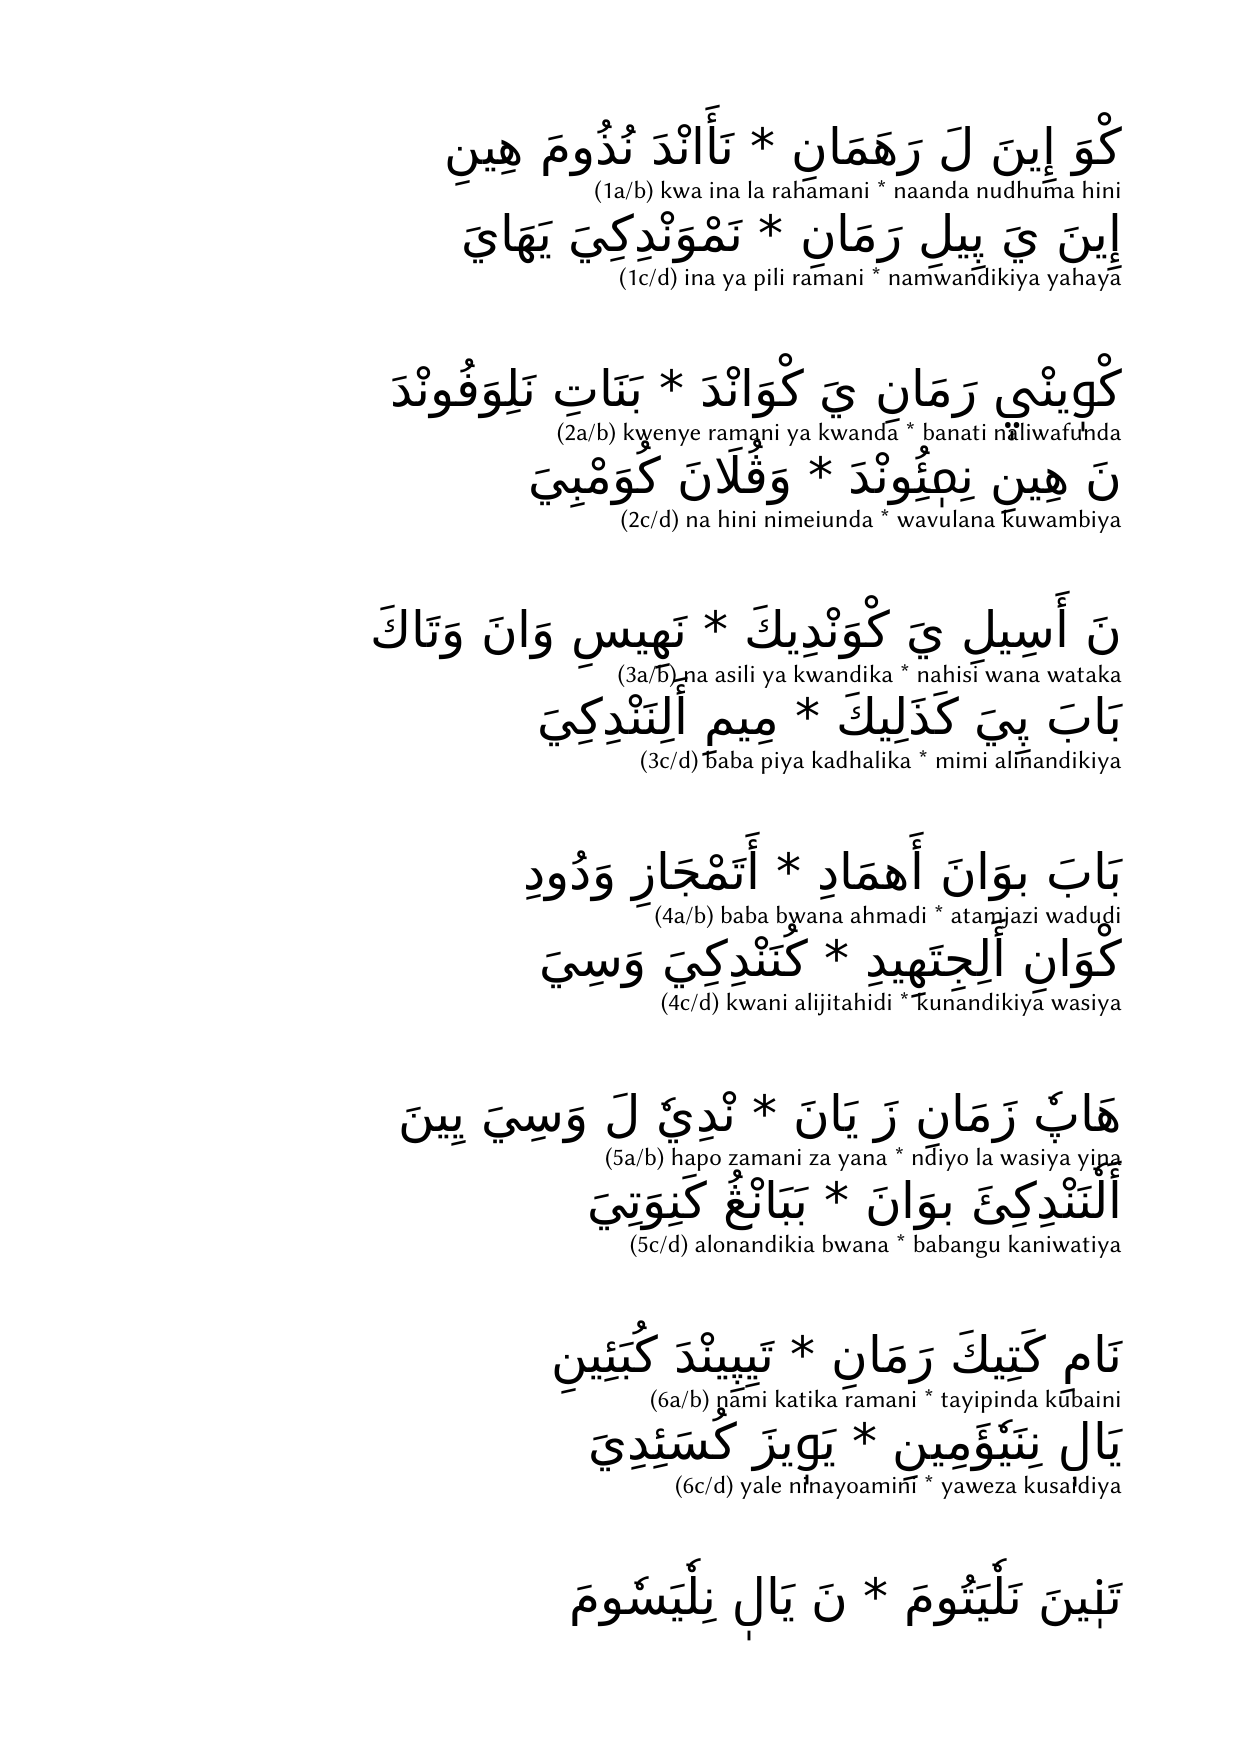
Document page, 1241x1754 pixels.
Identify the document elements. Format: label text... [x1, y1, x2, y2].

text أَلٗنَنْدِكِئَ بوَانَ * بَبَانْڠُ كَنِوَتِيَ [118, 1172, 1122, 1230]
text يَالٖ نِنَيٗؤَمِينِ * يَوٖيزَ كُسَئِدِيَ [118, 1413, 1122, 1471]
text (2a/b) kwenye ramani ya kwanda * banati naliwafunda [118, 418, 1122, 447]
text نَ هِينِ نِمٖئُِونْدَ * وَڤُلَانَ كُوَمْبِيَ [118, 447, 1122, 505]
text (4a/b) baba bwana ahmadi * atamjazi wadudi [118, 901, 1122, 930]
text تَنٖينَ نَلٗيَتُومَ * نَ يَالٖ نِلٗيَسٗومَ [118, 1568, 1122, 1626]
text نَ أَسِيلِ يَ كْوَنْدِيكَ * نَهِيسِ وَانَ وَتَاكَ [118, 601, 1122, 660]
text (5a/b) hapo zamani za yana * ndiyo la wasiya yina [118, 1143, 1122, 1172]
text (4c/d) kwani alijitahidi * kunandikiya wasiya [118, 988, 1122, 1017]
text (2c/d) na hini nimeiunda * wavulana kuwambiya [118, 505, 1122, 533]
text (1a/b) kwa ina la rahamani * naanda nudhuma hini [118, 176, 1122, 205]
text (3a/b) na asili ya kwandika * nahisi wana wataka [118, 660, 1122, 688]
text إِينَ يَ پِيلِ رَمَانِ * نَمْوَنْدِكِيَ يَهَايَ [118, 205, 1122, 263]
text (3c/d) baba piya kadhalika * mimi alinandikiya [118, 746, 1122, 775]
text (6c/d) yale ninayoamini * yaweza kusaidiya [118, 1471, 1122, 1500]
text (6a/b) nami katika ramani * tayipinda kubaini [118, 1385, 1122, 1413]
text (1c/d) ina ya pili ramani * namwandikiya yahaya [118, 263, 1122, 292]
text بَابَ پِيَ كَذَلِيكَ * مِيمِ أَلِنَنْدِكِيَ [118, 688, 1122, 746]
text بَابَ بوَانَ أَهمَادِ * أَتَمْجَازِ وَدُودِ [118, 843, 1122, 901]
text هَاپٗ زَمَانِ زَ يَانَ * نْدِيٗ لَ وَسِيَ يِينَ [118, 1085, 1122, 1143]
text نَامِ كَتِيكَ رَمَانِ * تَيِپِينْدَ كُبَئِينِ [118, 1326, 1122, 1385]
text كْوٖينْيٖ رَمَانِ يَ كْوَانْدَ * بَنَاتِ نَلِوَفُونْدَ [118, 360, 1122, 418]
text كْوَانِ أَلِجِتَهِيدِ * كُنَنْدِكِيَ وَسِيَ [118, 930, 1122, 988]
text (5c/d) alonandikia bwana * babangu kaniwatiya [118, 1230, 1122, 1258]
text كْوَ إِينَ لَ رَهَمَانِ * نَأَانْدَ نُذُومَ هِينِ [118, 118, 1122, 176]
